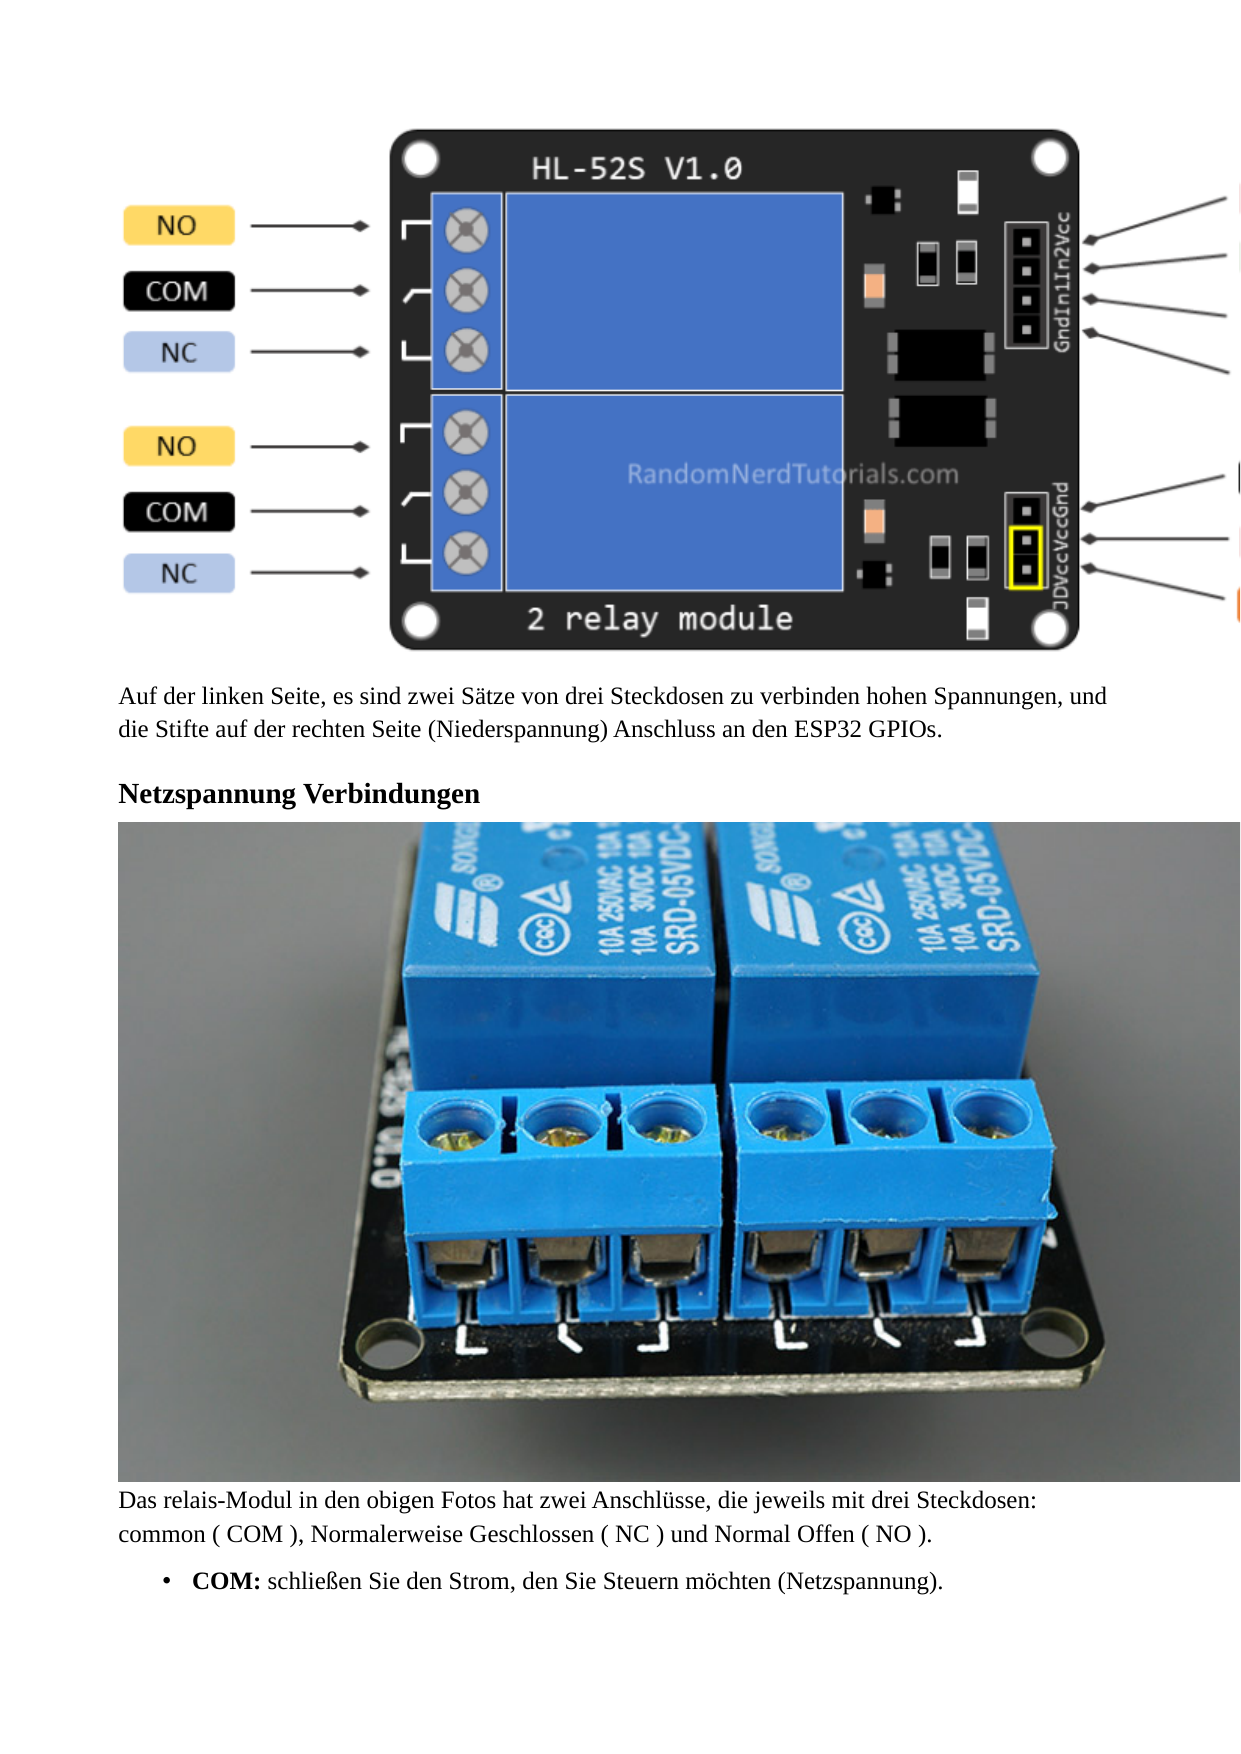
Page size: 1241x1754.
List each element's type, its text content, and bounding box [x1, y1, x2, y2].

picture [118, 822, 1241, 1482]
subtitle Netzspannung Verbindungen [118, 776, 1122, 809]
picture [118, 118, 1241, 662]
text Auf der linken Seite, es sind zwei Sätze von drei Steckdosen zu verbinden hohen Spannungen, und die Stifte auf der rechten Seite (Niederspannung) Anschluss an den ESP32 GPIOs. [118, 681, 1122, 742]
list COM: schließen Sie den Strom, den Sie Steuern möchten (Netzspannung). [162, 1566, 1122, 1595]
text Das relais-Modul in den obigen Fotos hat zwei Anschlüsse, die jeweils mit drei Steckdosen: common ( COM ), Normalerweise Geschlossen ( NC ) und Normal Offen ( NO ). [118, 1486, 1122, 1547]
